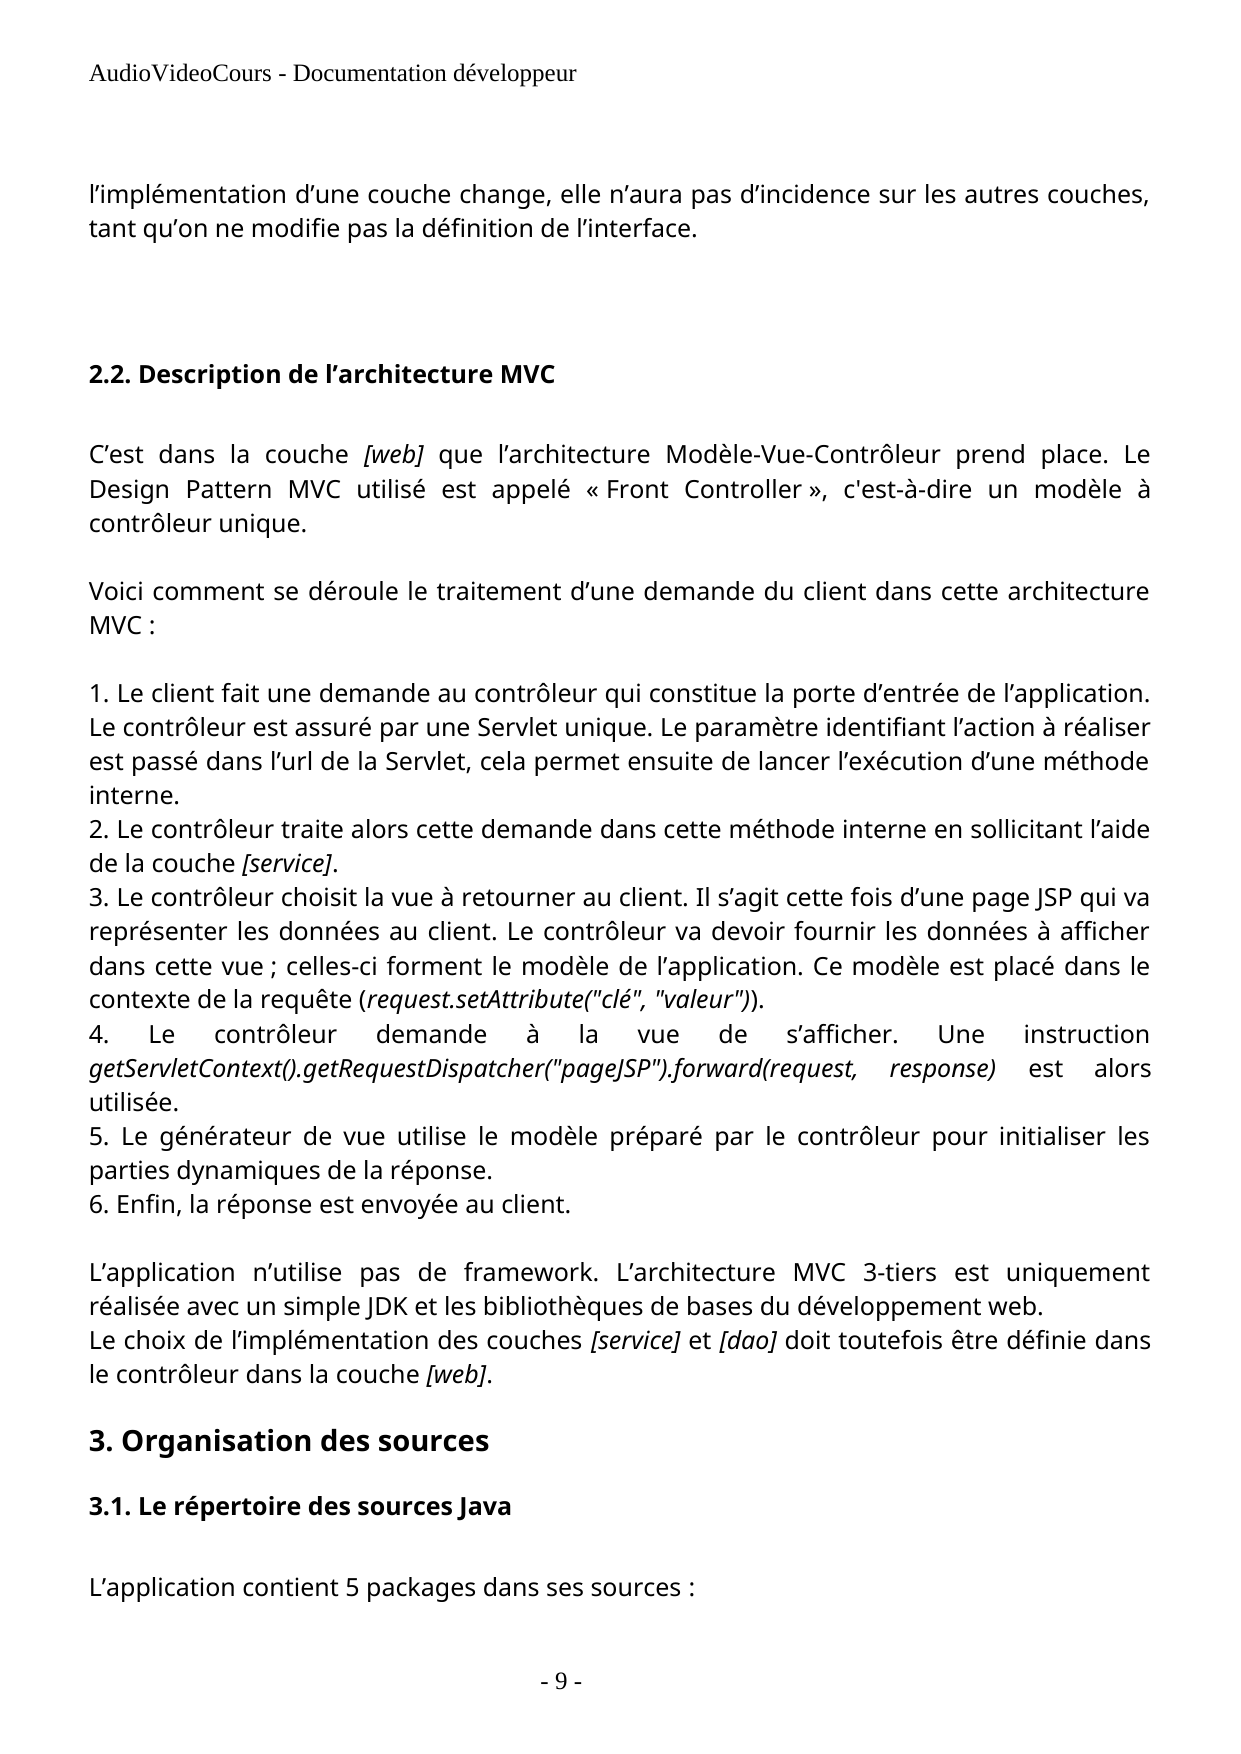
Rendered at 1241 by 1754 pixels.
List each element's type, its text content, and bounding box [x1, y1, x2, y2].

text L’application contient 5 packages dans ses sources : [88, 1569, 1152, 1603]
text Voici comment se déroule le traitement d’une demande du client dans cette architecture MVC : [88, 573, 1152, 642]
text Le choix de l’implémentation des couches [service] et [dao] doit toutefois être définie dans le contrôleur dans la couche [web]. [88, 1323, 1152, 1391]
text L’application n’utilise pas de framework. L’architecture MVC 3-tiers est uniquement réalisée avec un simple JDK et les bibliothèques de bases du développement web. [88, 1255, 1152, 1323]
text 1. Le client fait une demande au contrôleur qui constitue la porte d’entrée de l’application. Le contrôleur est assuré par une Servlet unique. Le paramètre identifiant l’action à réaliser est passé dans l’url de la Servlet, cela permet ensuite de lancer l’exécution d’une méthode interne. [88, 676, 1152, 812]
text 3. Le contrôleur choisit la vue à retourner au client. Il s’agit cette fois d’une page JSP qui va représenter les données au client. Le contrôleur va devoir fournir les données à afficher dans cette vue ; celles-ci forment le modèle de l’application. Ce modèle est placé dans le contexte de la requête (request.setAttribute("clé", "valeur")). [88, 880, 1152, 1016]
subtitle 2.2. Description de l’architecture MVC [88, 357, 1152, 391]
text l’implémentation d’une couche change, elle n’aura pas d’incidence sur les autres couches, tant qu’on ne modifie pas la définition de l’interface. [88, 176, 1152, 244]
text 5. Le générateur de vue utilise le modèle préparé par le contrôleur pour initialiser les parties dynamiques de la réponse. [88, 1118, 1152, 1187]
text C’est dans la couche [web] que l’architecture Modèle-Vue-Contrôleur prend place. Le Design Pattern MVC utilisé est appelé « Front Controller », c'est-à-dire un modèle à contrôleur unique. [88, 437, 1152, 539]
text 2. Le contrôleur traite alors cette demande dans cette méthode interne en sollicitant l’aide de la couche [service]. [88, 812, 1152, 880]
subtitle 3.1. Le répertoire des sources Java [88, 1489, 1152, 1523]
text 6. Enfin, la réponse est envoyée au client. [88, 1187, 1152, 1221]
text 4. Le contrôleur demande à la vue de s’afficher. Une instruction getServletContext().getRequestDispatcher("pageJSP").forward(request, response) est alors utilisée. [88, 1016, 1152, 1118]
subtitle 3. Organisation des sources [88, 1420, 1152, 1460]
